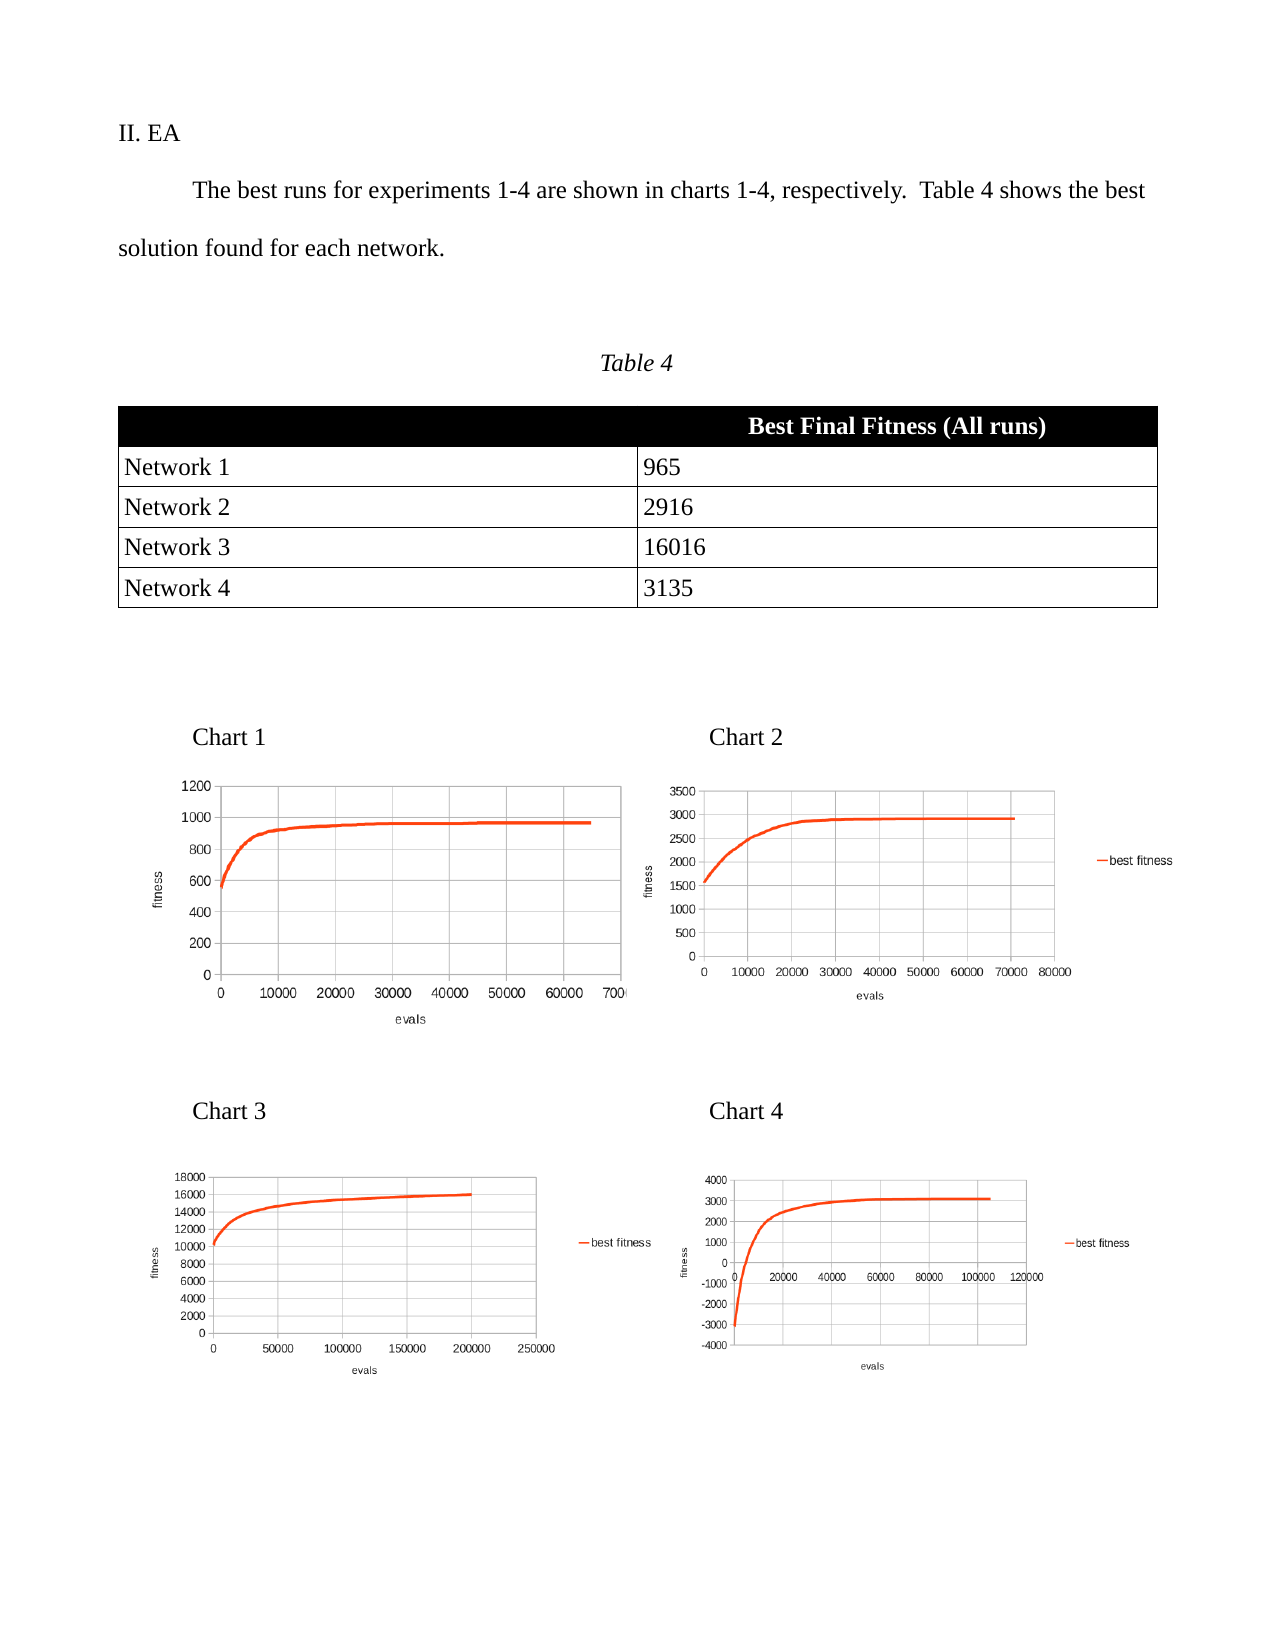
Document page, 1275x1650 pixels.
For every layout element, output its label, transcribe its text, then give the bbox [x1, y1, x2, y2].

table_cell Network 2 [119, 487, 637, 527]
text The best runs for experiments 1-4 are shown in charts 1-4, respectively. Table 4 shows the best solution found for each network. [118, 176, 1157, 262]
table_cell 3135 [638, 568, 1157, 607]
table_cell Network 4 [119, 568, 637, 607]
text Chart 1 Chart 2 [118, 722, 1157, 751]
picture [118, 779, 1190, 1040]
text II. EA [118, 118, 1157, 147]
table_cell Network 1 [119, 447, 637, 486]
table_cell Network 3 [119, 528, 637, 567]
table_cell 2916 [638, 487, 1157, 527]
text Table 4 [118, 348, 1157, 377]
table_header Best Final Fitness (All runs) [638, 407, 1157, 446]
text Chart 3 Chart 4 [118, 1096, 1157, 1125]
table_cell 16016 [638, 528, 1157, 567]
table_cell 965 [638, 447, 1157, 486]
picture [120, 1153, 1162, 1395]
table_header [119, 407, 637, 446]
